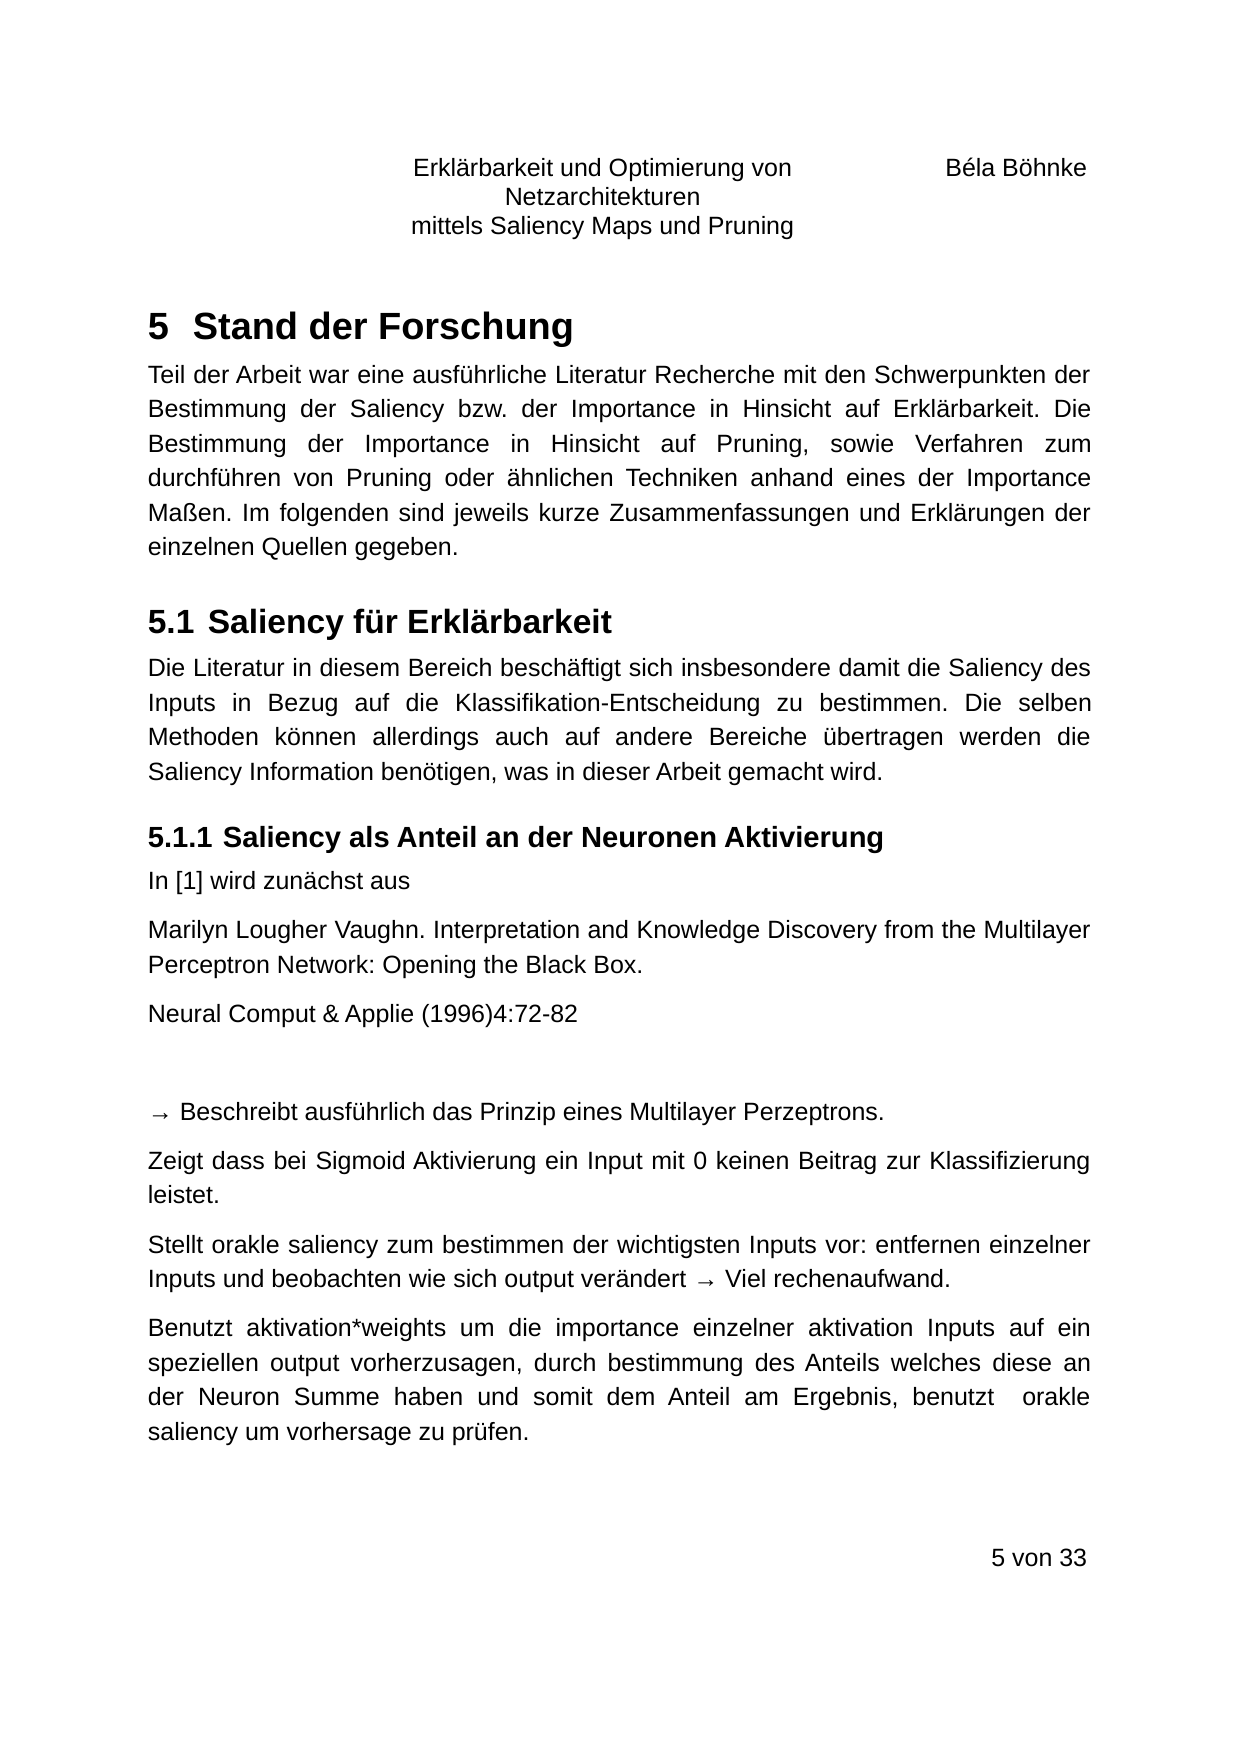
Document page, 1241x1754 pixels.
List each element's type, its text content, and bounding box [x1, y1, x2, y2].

text Neural Comput & Applie (1996)4:72-82 [148, 999, 1093, 1028]
text Teil der Arbeit war eine ausführliche Literatur Recherche mit den Schwerpunkten der Bestimmung der Saliency bzw. der Importance in Hinsicht auf Erklärbarkeit. Die Bestimmung der Importance in Hinsicht auf Pruning, sowie Verfahren zum durchführen von Pruning oder ähnlichen Techniken anhand eines der Importance Maßen. Im folgenden sind jeweils kurze Zusammenfassungen und Erklärungen der einzelnen Quellen gegeben. [148, 360, 1093, 561]
text Benutzt aktivation*weights um die importance einzelner aktivation Inputs auf ein speziellen output vorherzusagen, durch bestimmung des Anteils welches diese an der Neuron Summe haben und somit dem Anteil am Ergebnis, benutzt orakle saliency um vorhersage zu prüfen. [148, 1313, 1093, 1445]
text In [1] wird zunächst aus [148, 866, 1093, 895]
text → Beschreibt ausführlich das Prinzip eines Multilayer Perzeptrons. [148, 1097, 1093, 1126]
text Die Literatur in diesem Bereich beschäftigt sich insbesondere damit die Saliency des Inputs in Bezug auf die Klassifikation-Entscheidung zu bestimmen. Die selben Methoden können allerdings auch auf andere Bereiche übertragen werden die Saliency Information benötigen, was in dieser Arbeit gemacht wird. [148, 653, 1093, 785]
subtitle Stand der Forschung [148, 303, 1093, 347]
subtitle Saliency für Erklärbarkeit [148, 602, 1093, 641]
text Stellt orakle saliency zum bestimmen der wichtigsten Inputs vor: entfernen einzelner Inputs und beobachten wie sich output verändert → Viel rechenaufwand. [148, 1229, 1093, 1293]
text Marilyn Lougher Vaughn. Interpretation and Knowledge Discovery from the Multilayer Perceptron Network: Opening the Black Box. [148, 915, 1093, 978]
subtitle Saliency als Anteil an der Neuronen Aktivierung [148, 820, 1093, 854]
text Zeigt dass bei Sigmoid Aktivierung ein Input mit 0 keinen Beitrag zur Klassifizierung leistet. [148, 1146, 1093, 1209]
